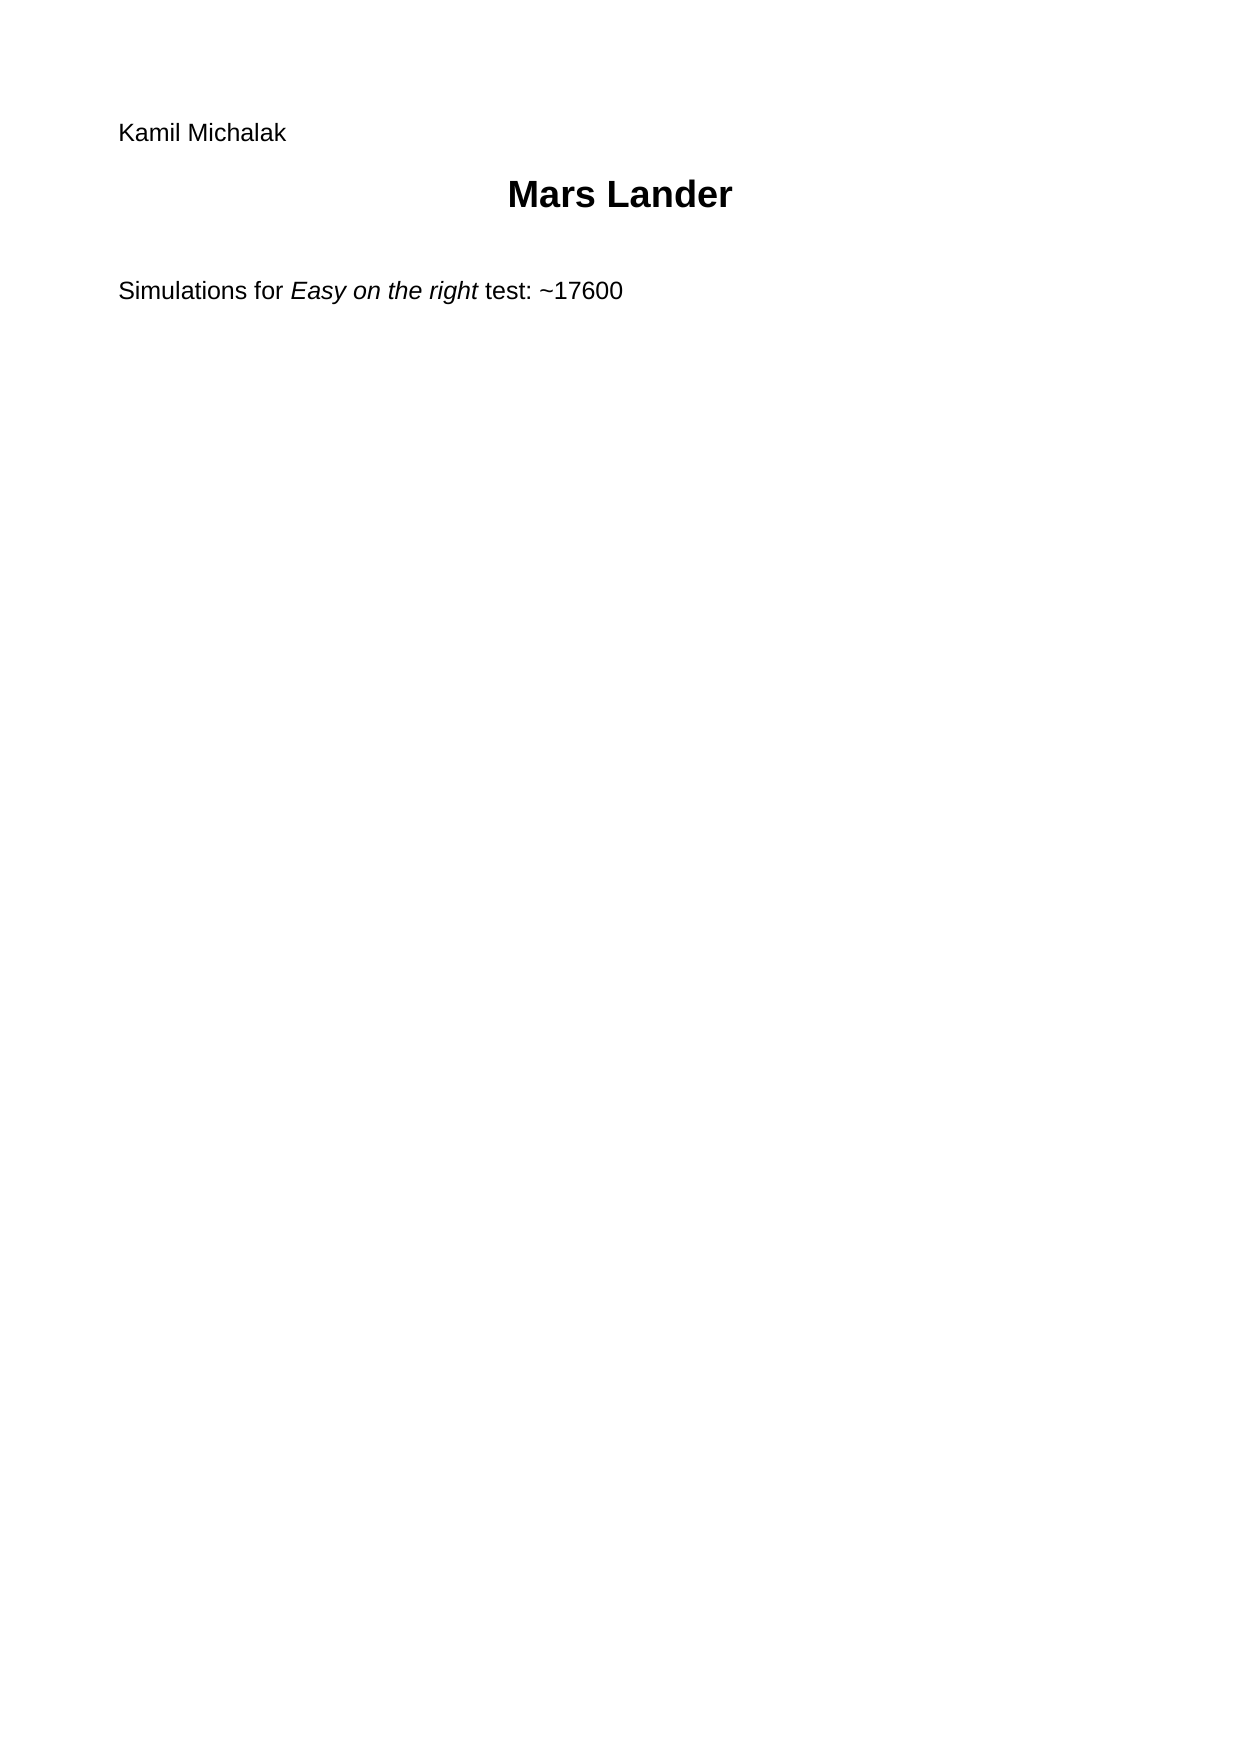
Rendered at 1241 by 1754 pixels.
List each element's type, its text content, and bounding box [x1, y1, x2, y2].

subtitle Mars Lander [118, 172, 1122, 216]
text Kamil Michalak [118, 118, 1122, 147]
text Simulations for Easy on the right test: ~17600 [118, 276, 1122, 304]
